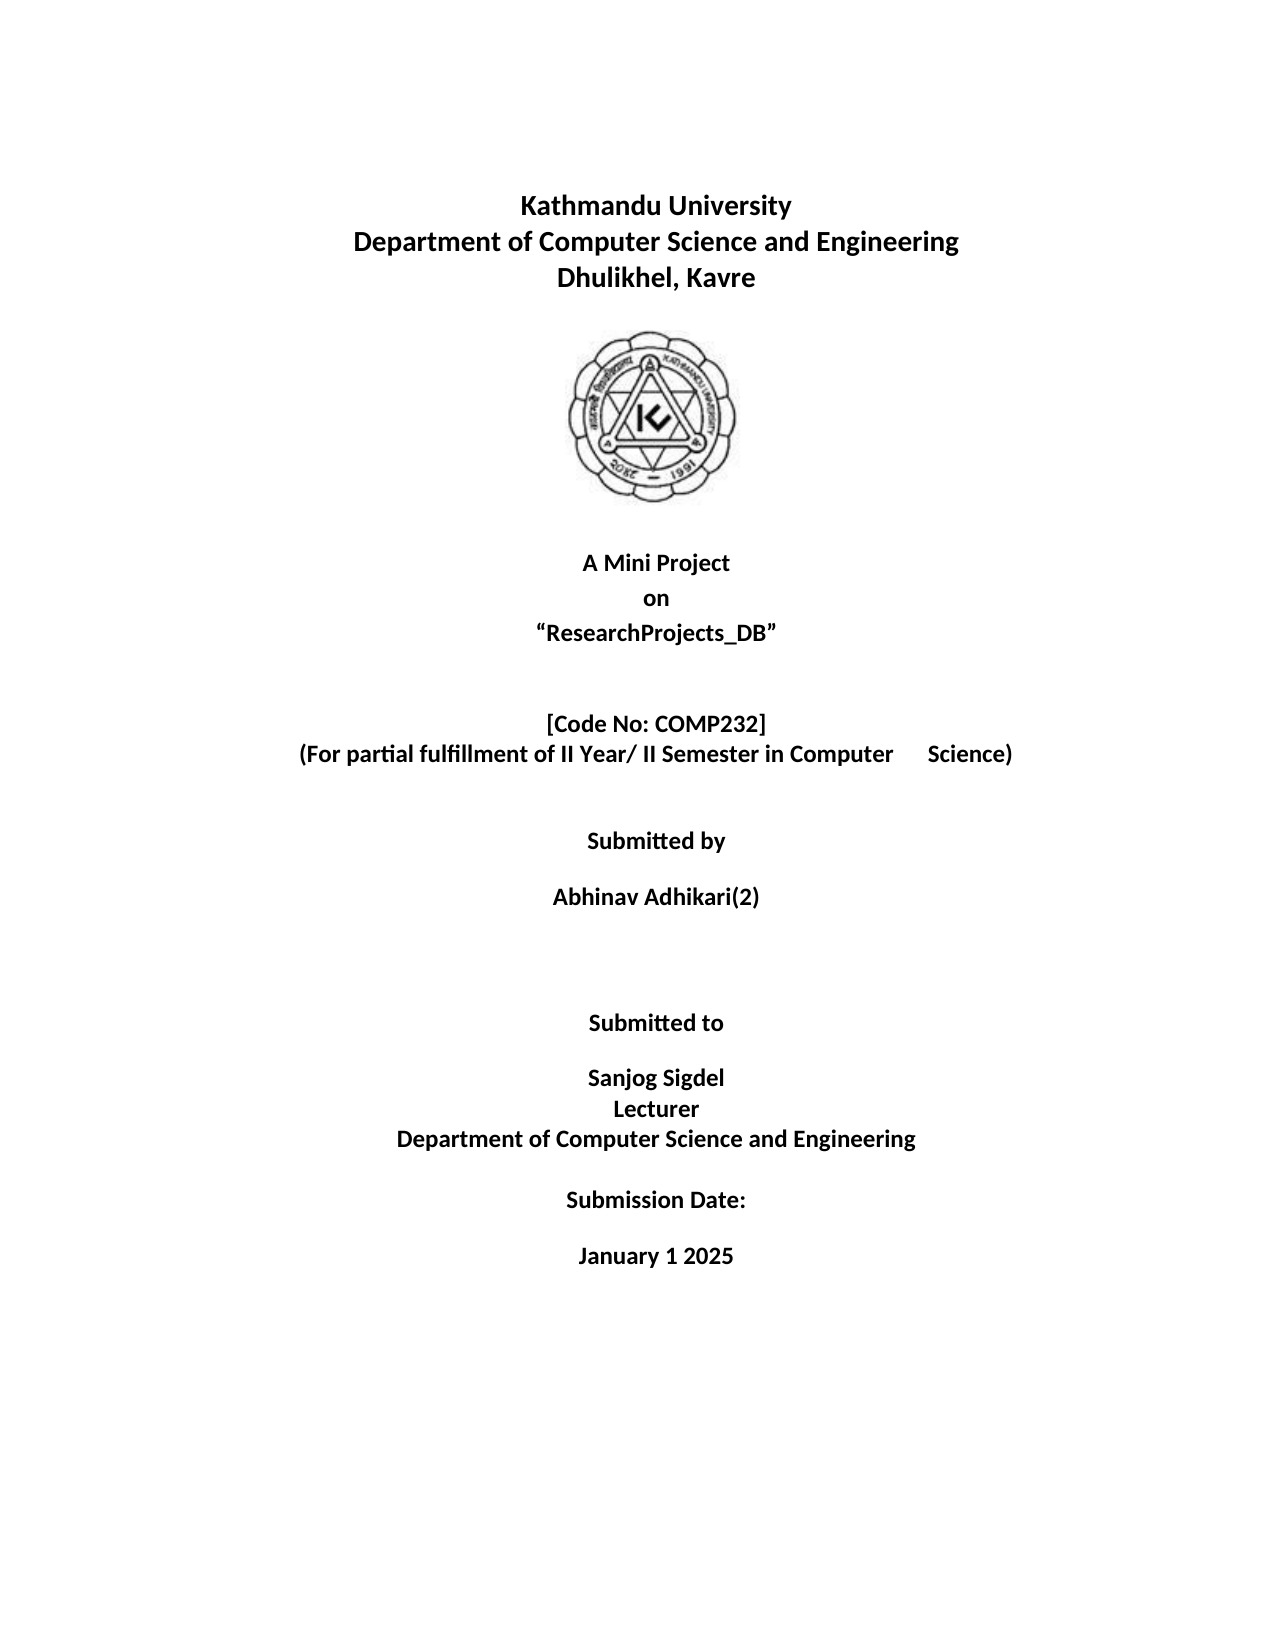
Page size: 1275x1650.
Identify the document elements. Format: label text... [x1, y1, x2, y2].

text Submitted to [225, 1007, 1087, 1037]
text (For partial fulfillment of II Year/ II Semester in Computer Science) [225, 739, 1087, 769]
text Kathmandu University [225, 187, 1087, 223]
text Sanjog Sigdel [225, 1062, 1087, 1093]
text A Mini Project [225, 547, 1087, 578]
picture [564, 330, 748, 512]
text Dhulikhel, Kavre [225, 259, 1087, 294]
text Submission Date: [225, 1184, 1087, 1215]
text Lecturer [225, 1093, 1087, 1123]
text Abhinav Adhikari(2) [225, 881, 1087, 911]
text Department of Computer Science and Engineering [225, 1123, 1087, 1154]
text on [225, 582, 1087, 613]
text Department of Computer Science and Engineering [225, 223, 1087, 259]
text January 1 2025 [225, 1240, 1087, 1271]
text [Code No: COMP232] [225, 708, 1087, 739]
text Submitted by [225, 825, 1087, 856]
text “ResearchProjects_DB” [225, 617, 1087, 648]
